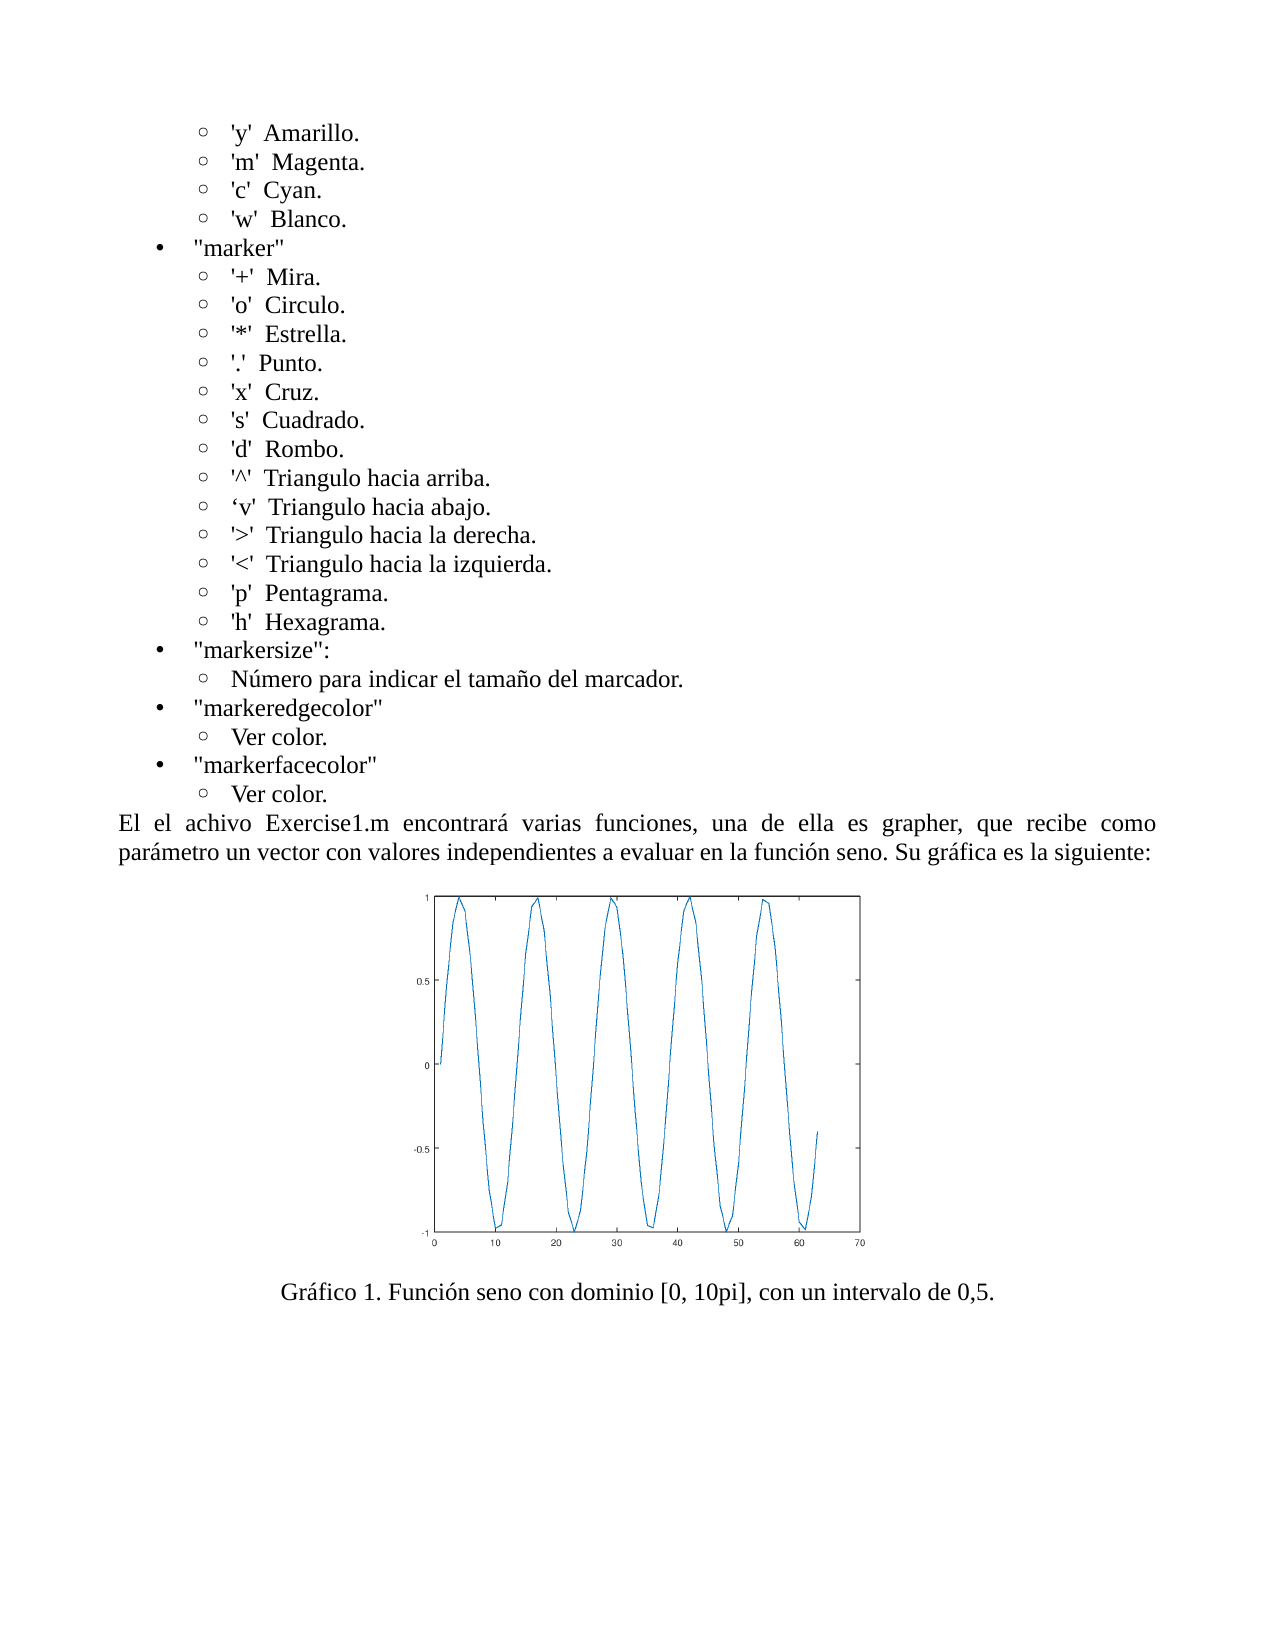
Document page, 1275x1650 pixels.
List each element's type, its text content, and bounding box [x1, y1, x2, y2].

list "markeredgecolor" [156, 693, 1157, 722]
list 'y' Amarillo. [193, 118, 1157, 147]
list Ver color. [193, 779, 1157, 808]
list Ver color. [193, 722, 1157, 751]
list "markerfacecolor" [156, 751, 1157, 779]
text El el achivo Exercise1.m encontrará varias funciones, una de ella es grapher, que recibe como parámetro un vector con valores independientes a evaluar en la función seno. Su gráfica es la siguiente: [118, 808, 1157, 866]
list 'd' Rombo. [193, 434, 1157, 463]
list 'p' Pentagrama. [193, 578, 1157, 607]
list '.' Punto. [193, 348, 1157, 377]
text Gráfico 1. Función seno con dominio [0, 10pi], con un intervalo de 0,5. [118, 866, 1157, 1305]
list "markersize": [156, 636, 1157, 664]
list 'o' Circulo. [193, 291, 1157, 319]
list 'c' Cyan. [193, 176, 1157, 204]
picture [363, 865, 912, 1277]
list Número para indicar el tamaño del marcador. [193, 664, 1157, 693]
list "marker" [156, 233, 1157, 262]
list 'w' Blanco. [193, 204, 1157, 233]
list '^' Triangulo hacia arriba. [193, 463, 1157, 492]
list ‘v' Triangulo hacia abajo. [193, 492, 1157, 521]
list '<' Triangulo hacia la izquierda. [193, 549, 1157, 578]
list 'x' Cruz. [193, 377, 1157, 406]
list 's' Cuadrado. [193, 406, 1157, 434]
list '>' Triangulo hacia la derecha. [193, 521, 1157, 549]
list 'm' Magenta. [193, 147, 1157, 176]
list 'h' Hexagrama. [193, 607, 1157, 636]
list '*' Estrella. [193, 319, 1157, 348]
list '+' Mira. [193, 262, 1157, 291]
